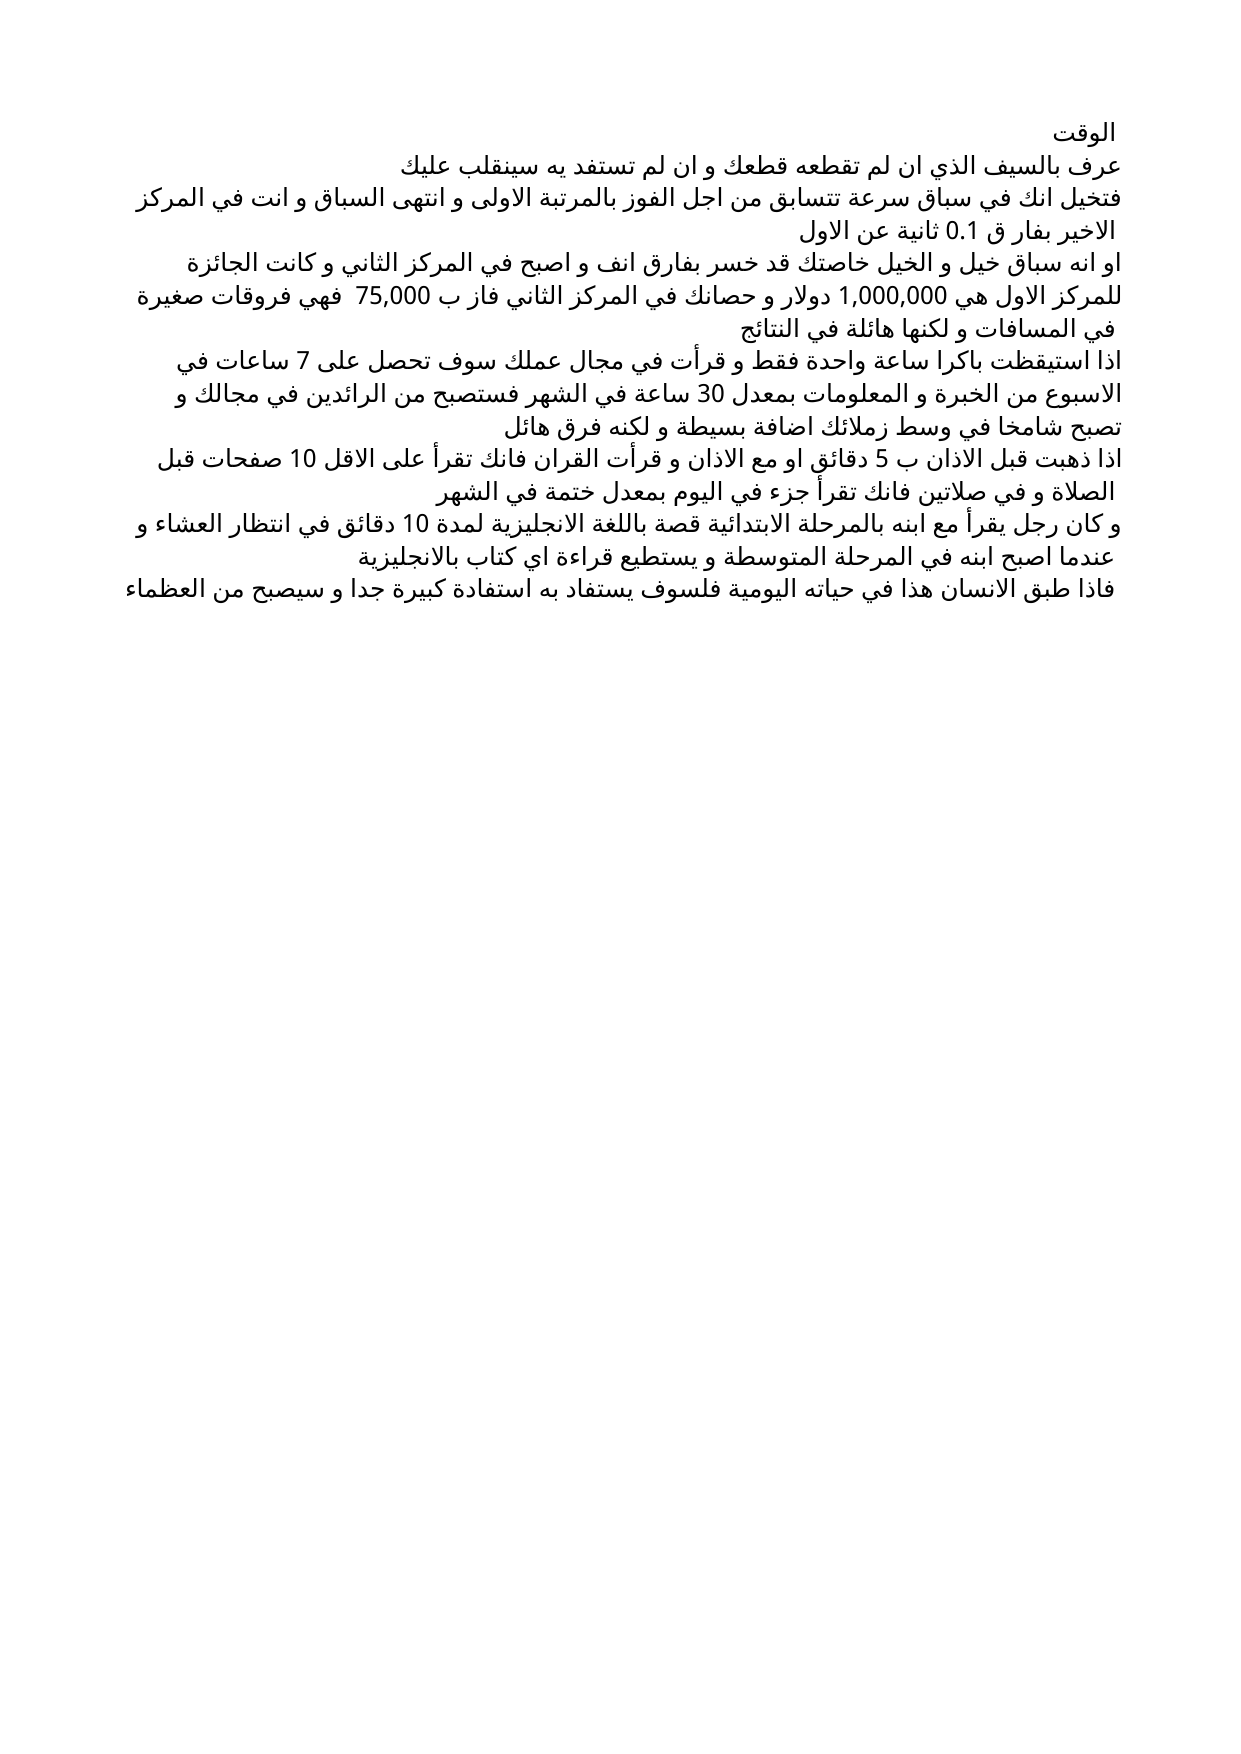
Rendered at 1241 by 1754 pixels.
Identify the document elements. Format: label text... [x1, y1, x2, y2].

text عرف بالسيف الذي ان لم تقطعه قطعك و ان لم تستفد يه سينقلب عليك فتخيل انك في سباق سرعة تتسابق من اجل الفوز بالمرتبة الاولى و انتهى السباق و انت في المركز الاخير بفار ق 0.1 ثانية عن الاول او انه سباق خيل و الخيل خاصتك قد خسر بفارق انف و اصبح في المركز الثاني و كانت الجائزة للمركز الاول هي 1,000,000 دولار و حصانك في المركز الثاني فاز ب 75,000 فهي فروقات صغيرة في المسافات و لكنها هائلة في النتائج اذا استيقظت باكرا ساعة واحدة فقط و قرأت في مجال عملك سوف تحصل على 7 ساعات في الاسبوع من الخبرة و المعلومات بمعدل 30 ساعة في الشهر فستصبح من الرائدين في مجالك و تصبح شامخا في وسط زملائك اضافة بسيطة و لكنه فرق هائل اذا ذهبت قبل الاذان ب 5 دقائق او مع الاذان و قرأت القران فانك تقرأ على الاقل 10 صفحات قبل الصلاة و في صلاتين فانك تقرأ جزء في اليوم بمعدل ختمة في الشهر و كان رجل يقرأ مع ابنه بالمرحلة الابتدائية قصة باللغة الانجليزية لمدة 10 دقائق في انتظار العشاء و عندما اصبح ابنه في المرحلة المتوسطة و يستطيع قراءة اي كتاب بالانجليزية فاذا طبق الانسان هذا في حياته اليومية فلسوف يستفاد به استفادة كبيرة جدا و سيصبح من العظماء [118, 152, 1122, 608]
text الوقت [118, 118, 1122, 152]
